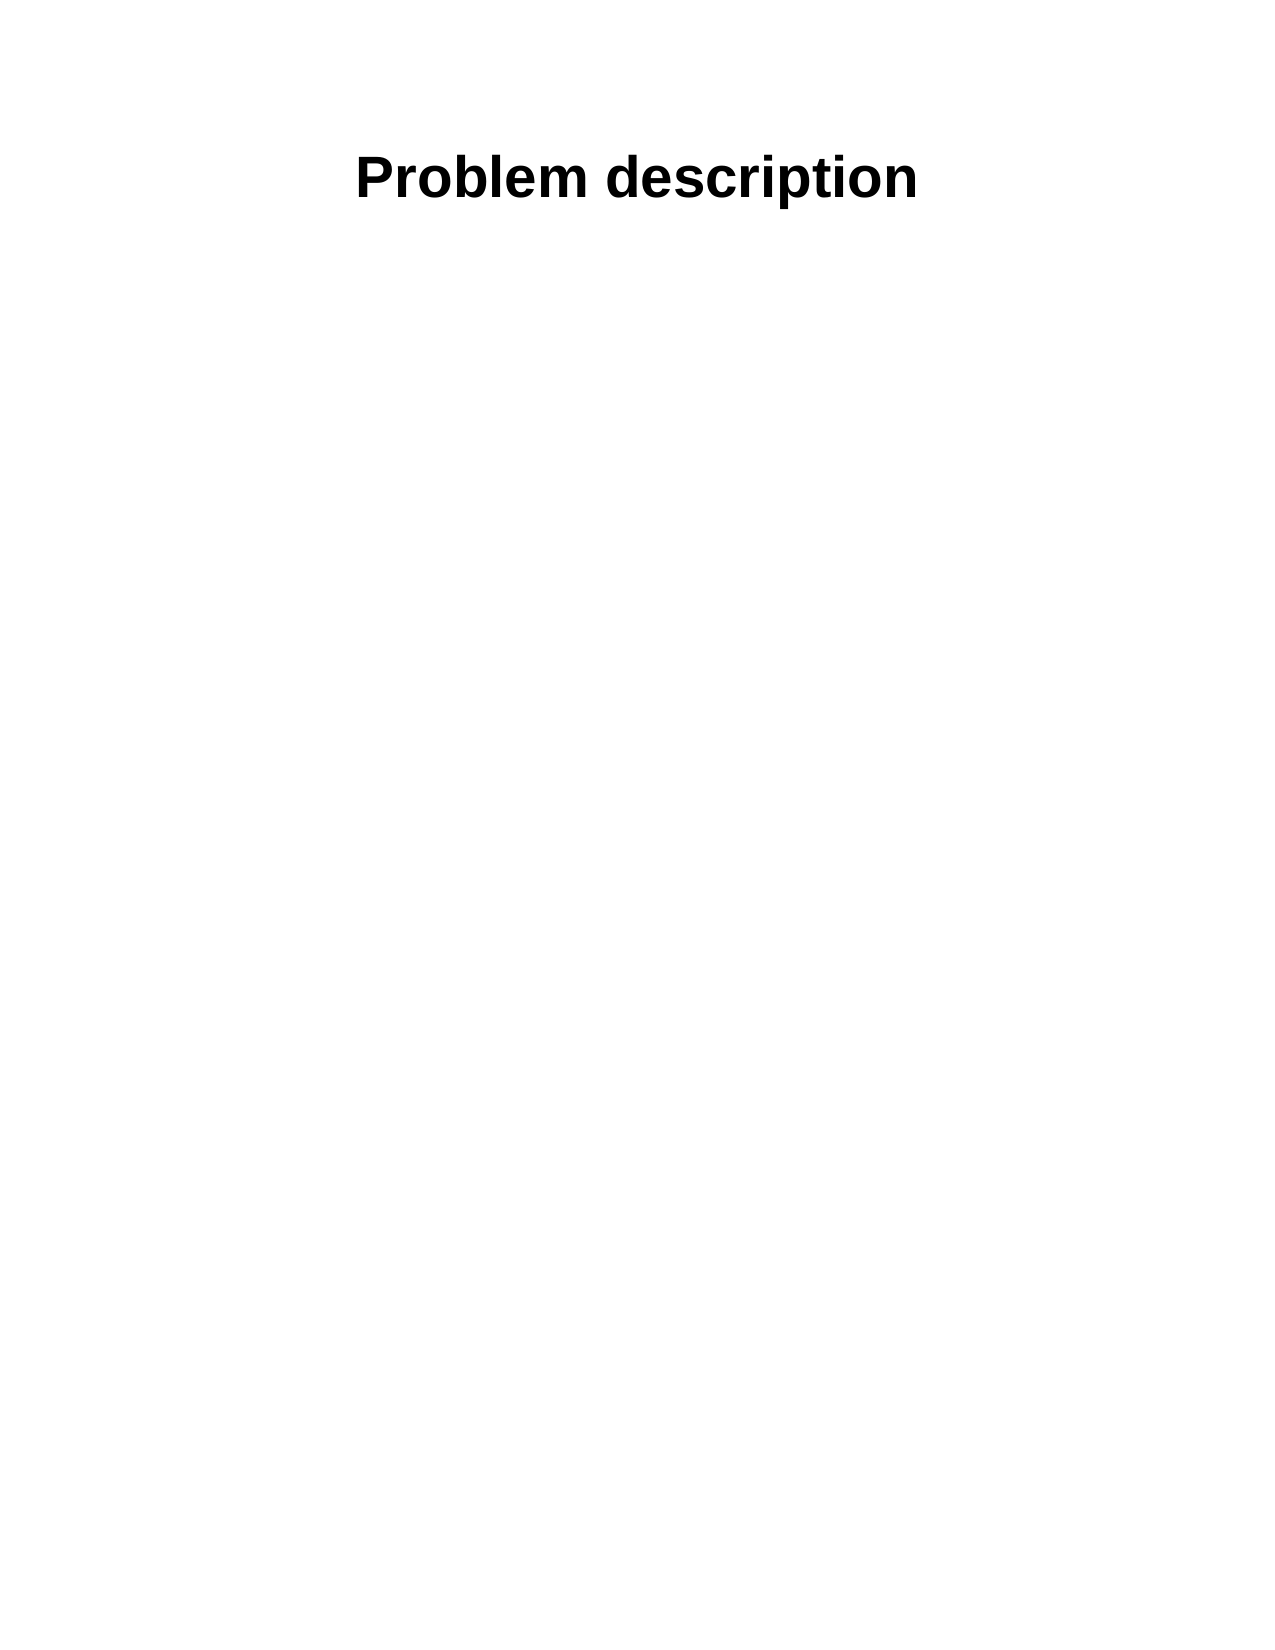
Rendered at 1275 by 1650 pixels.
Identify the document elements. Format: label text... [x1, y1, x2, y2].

title Problem description [118, 143, 1157, 210]
